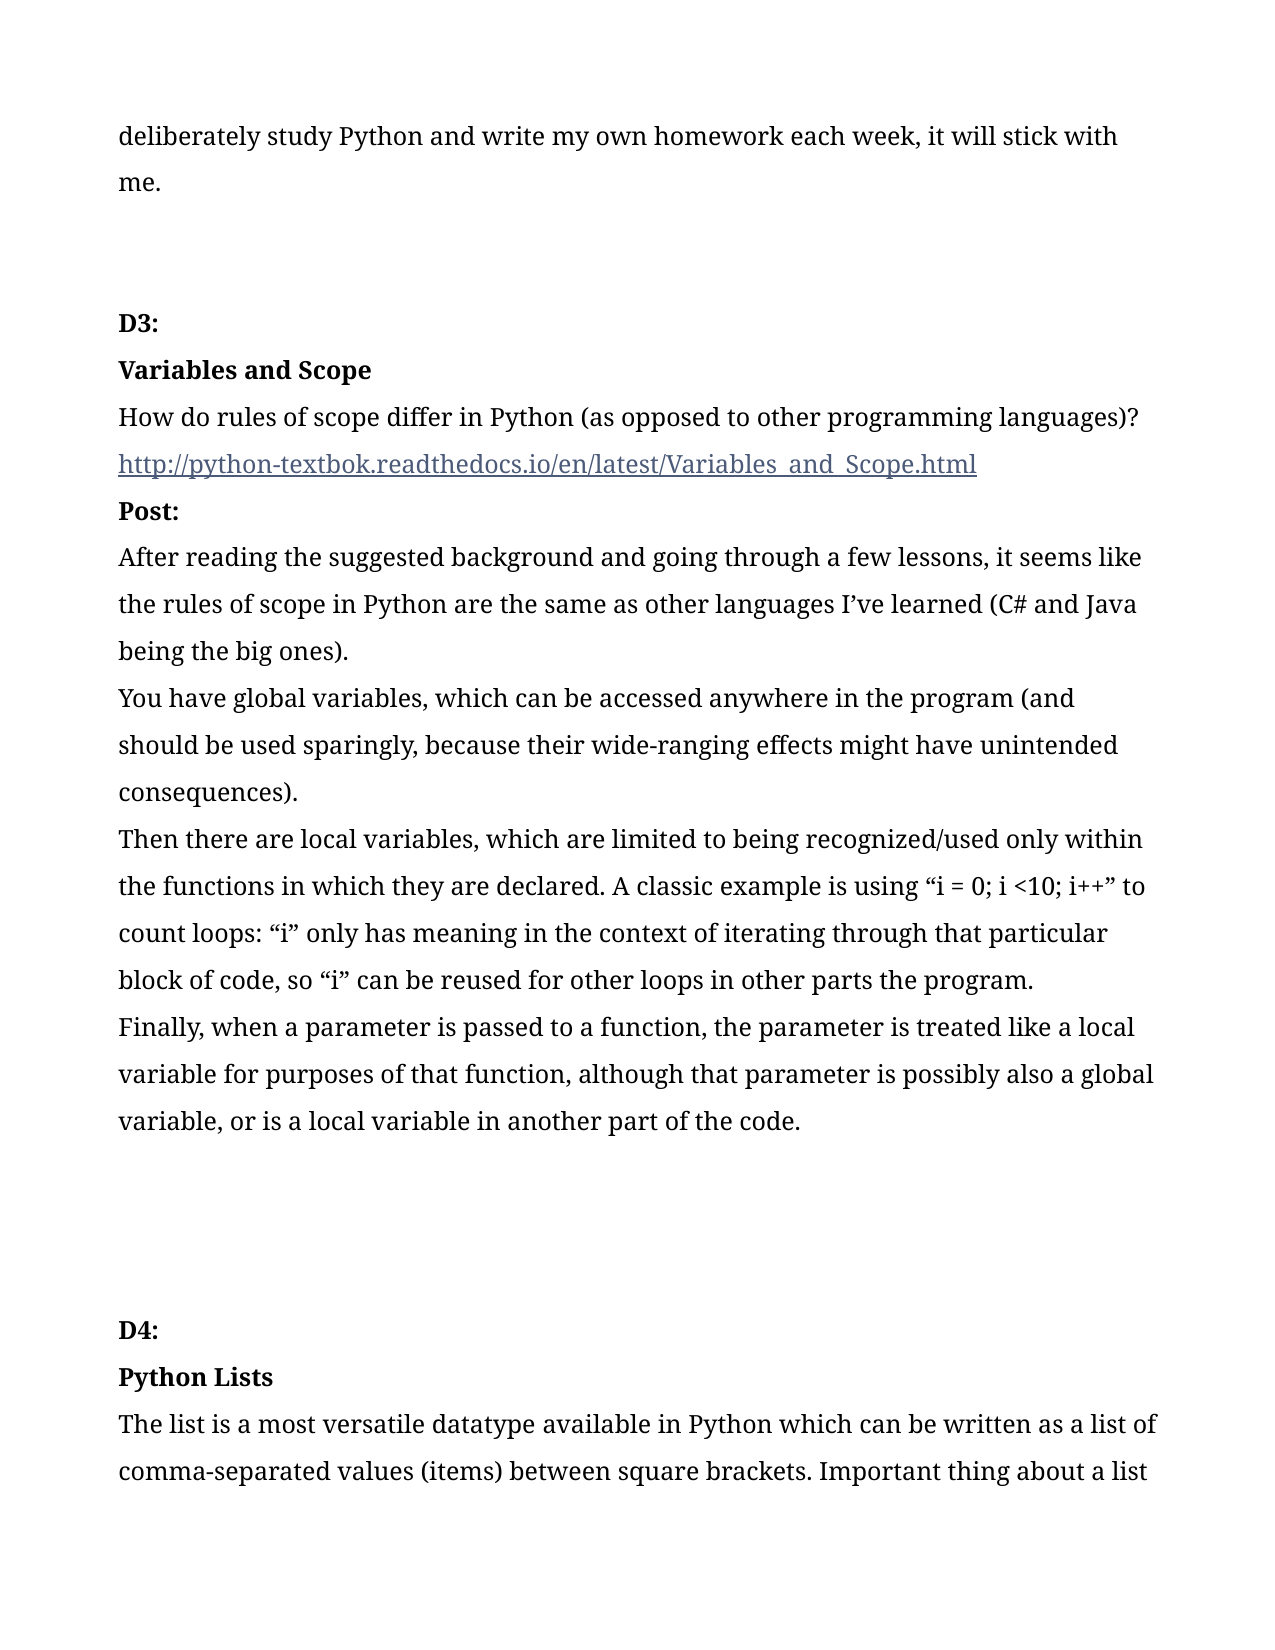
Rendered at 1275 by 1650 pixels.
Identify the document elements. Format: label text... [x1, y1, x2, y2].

text The list is a most versatile datatype available in Python which can be written as a list of comma-separated values (items) between square brackets. Important thing about a list [118, 1406, 1157, 1487]
text D3: [118, 306, 1157, 340]
text http://python-textbok.readthedocs.io/en/latest/Variables_and_Scope.html [118, 447, 1157, 481]
text Then there are local variables, which are limited to being recognized/used only within the functions in which they are declared. A classic example is using “i = 0; i <10; i++” to count loops: “i” only has meaning in the context of iterating through that particular block of code, so “i” can be reused for other loops in other parts the program. [118, 822, 1157, 997]
text deliberately study Python and write my own homework each week, it will stick with me. [118, 118, 1157, 199]
text Finally, when a parameter is passed to a function, the parameter is treated like a local variable for purposes of that function, although that parameter is possibly also a global variable, or is a local variable in another part of the code. [118, 1010, 1157, 1138]
text Python Lists [118, 1359, 1157, 1393]
text After reading the suggested background and going through a few lessons, it seems like the rules of scope in Python are the same as other languages I’ve learned (C# and Java being the big ones). [118, 540, 1157, 668]
text How do rules of scope differ in Python (as opposed to other programming languages)? [118, 399, 1157, 434]
text Variables and Scope [118, 353, 1157, 387]
text D4: [118, 1312, 1157, 1347]
text You have global variables, which can be accessed anywhere in the program (and should be used sparingly, because their wide-ranging effects might have unintended consequences). [118, 681, 1157, 809]
text Post: [118, 493, 1157, 528]
